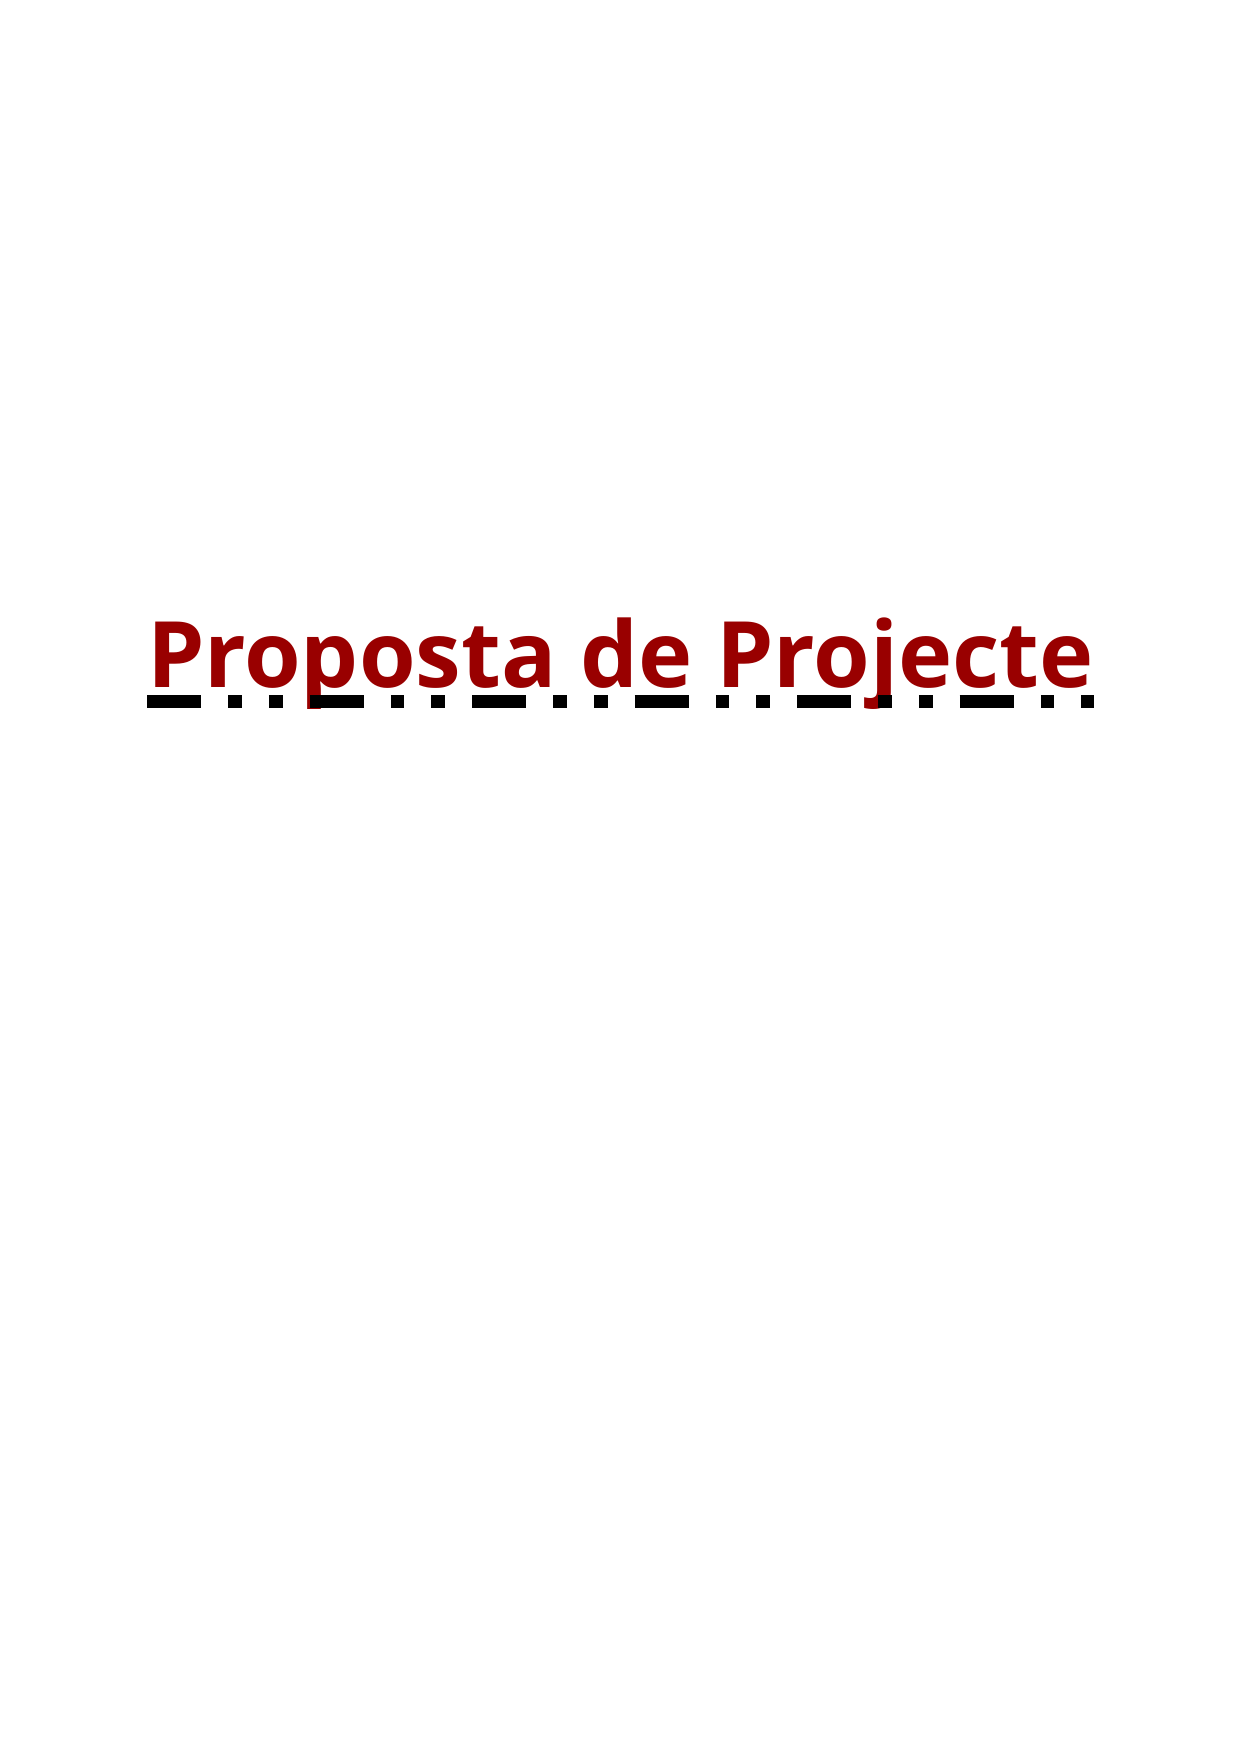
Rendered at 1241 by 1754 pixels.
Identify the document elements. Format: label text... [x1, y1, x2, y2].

text Proposta de Projecte [118, 590, 1122, 715]
